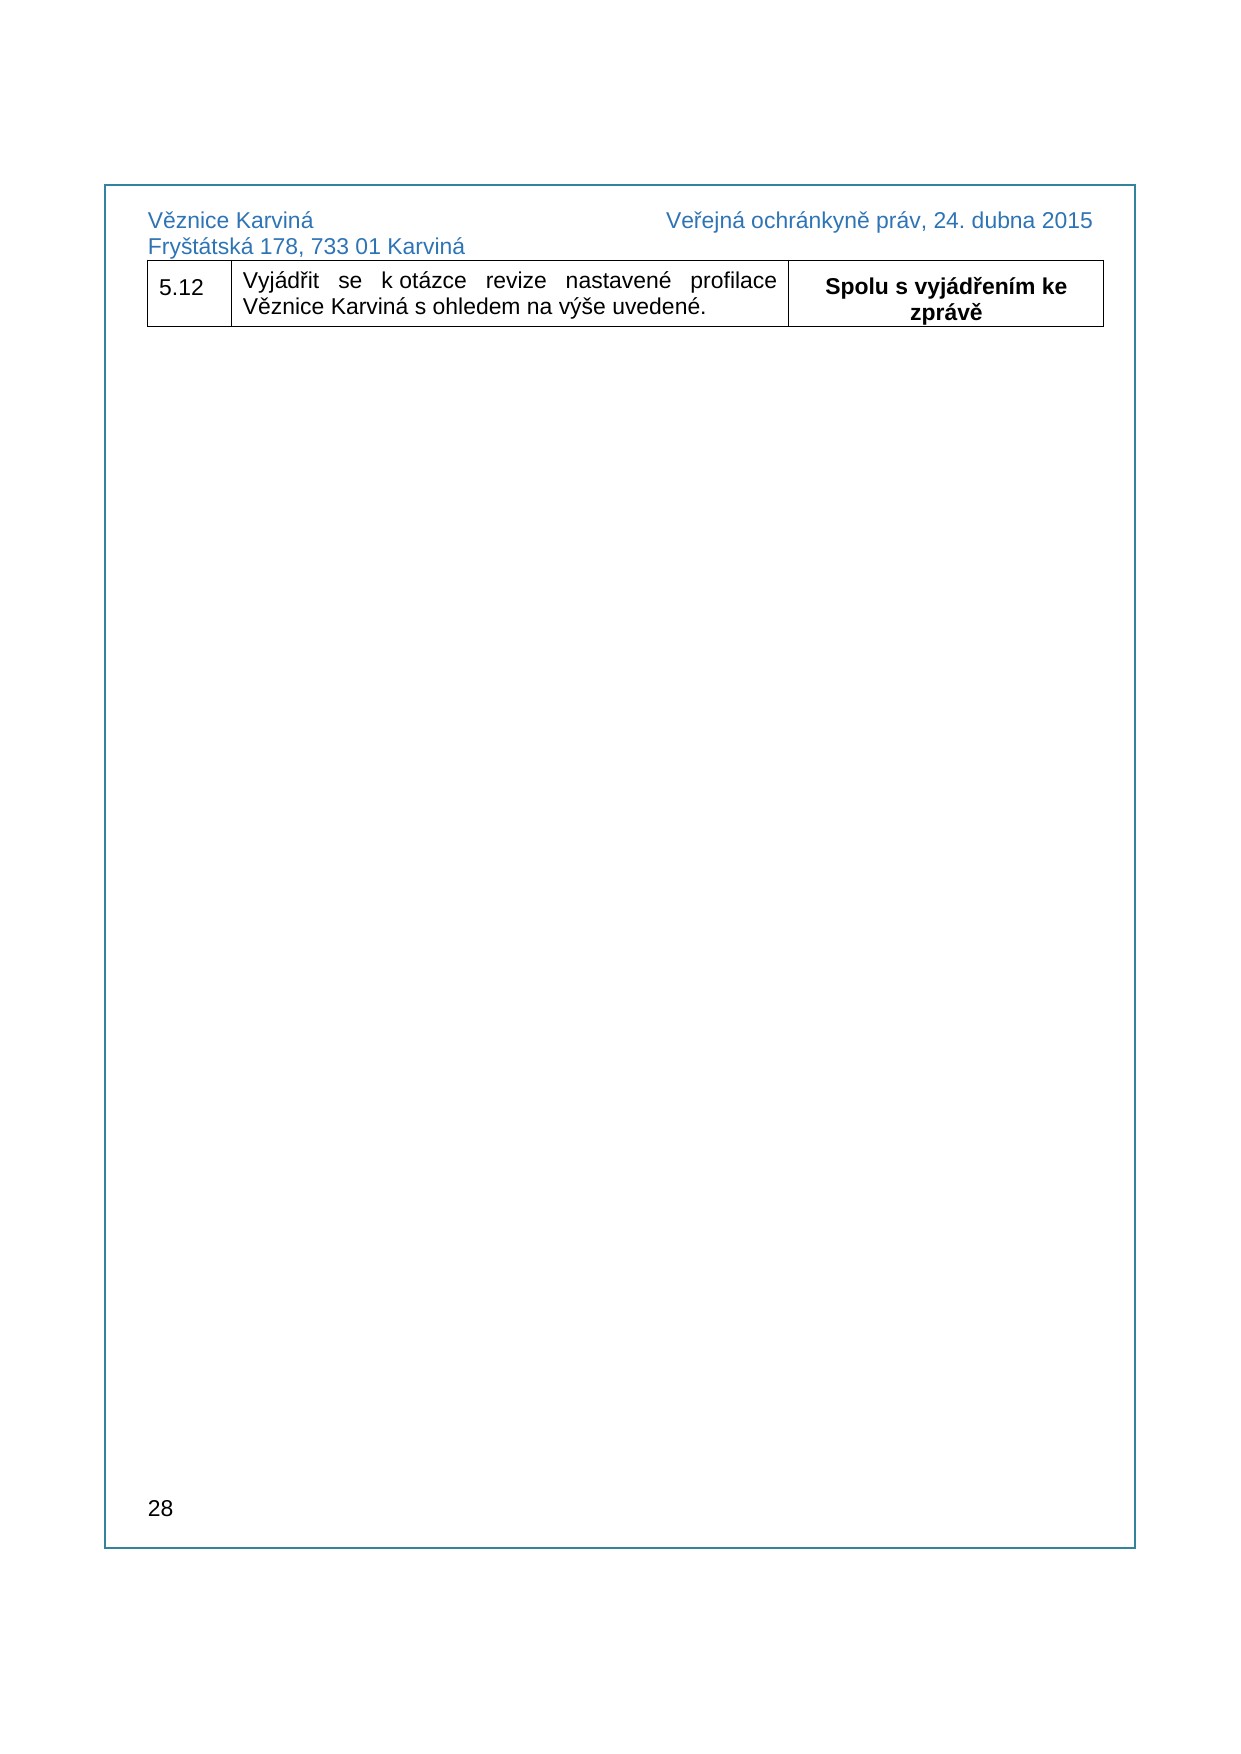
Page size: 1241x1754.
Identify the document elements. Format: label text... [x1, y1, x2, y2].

table_cell 5.12 [148, 261, 231, 326]
table_cell Vyjádřit se k otázce revize nastavené profilace Věznice Karviná s ohledem na výše uvedené. [232, 261, 788, 326]
table_cell Spolu s vyjádřením ke zprávě [789, 261, 1103, 326]
